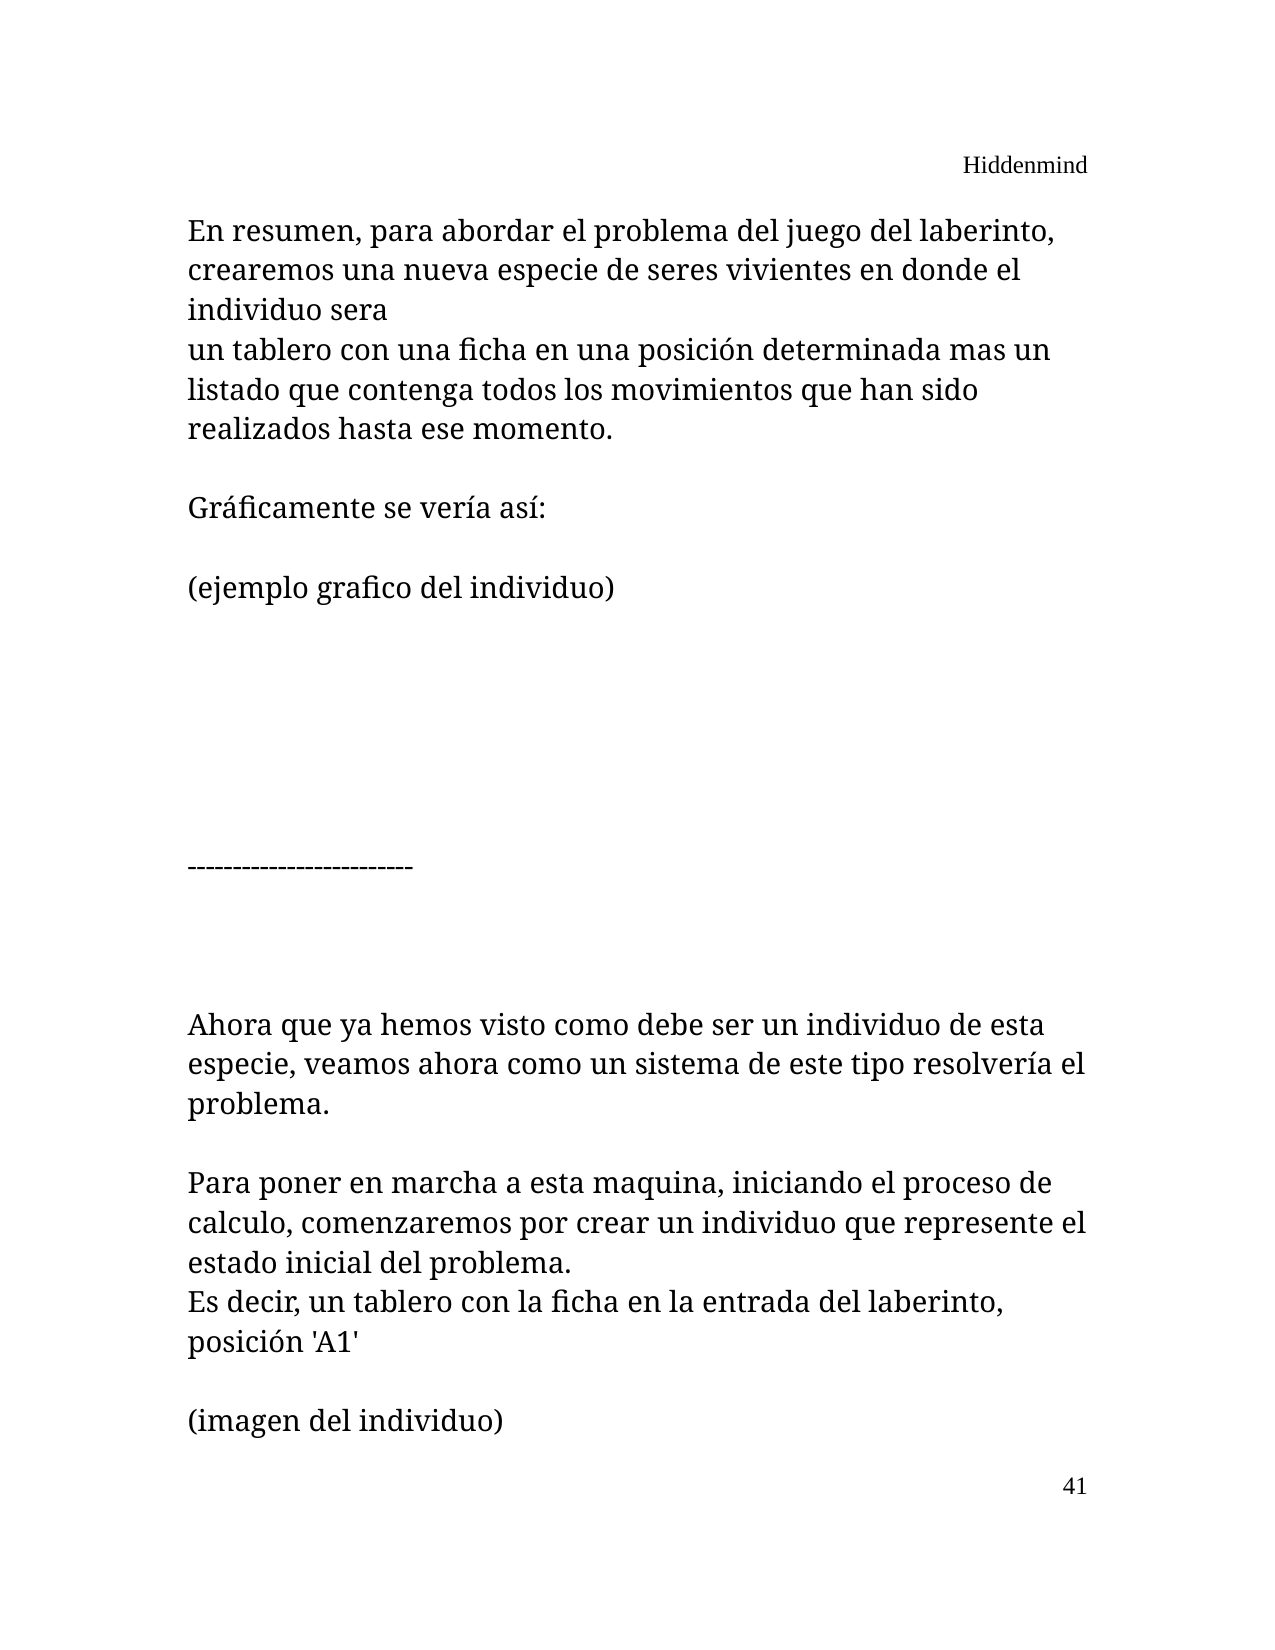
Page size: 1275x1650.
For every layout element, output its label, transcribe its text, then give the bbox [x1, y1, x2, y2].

text ------------------------- [187, 845, 1087, 885]
text Ahora que ya hemos visto como debe ser un individuo de esta especie, veamos ahora como un sistema de este tipo resolvería el problema. [187, 1004, 1087, 1123]
text (ejemplo grafico del individuo) [187, 567, 1087, 607]
text un tablero con una ficha en una posición determinada mas un listado que contenga todos los movimientos que han sido realizados hasta ese momento. [187, 329, 1087, 448]
text Es decir, un tablero con la ficha en la entrada del laberinto, posición 'A1' [187, 1282, 1087, 1361]
text En resumen, para abordar el problema del juego del laberinto, crearemos una nueva especie de seres vivientes en donde el individuo sera [187, 210, 1087, 329]
text (imagen del individuo) [187, 1401, 1087, 1440]
text Para poner en marcha a esta maquina, iniciando el proceso de calculo, comenzaremos por crear un individuo que represente el estado inicial del problema. [187, 1162, 1087, 1282]
text Gráficamente se vería así: [187, 488, 1087, 527]
